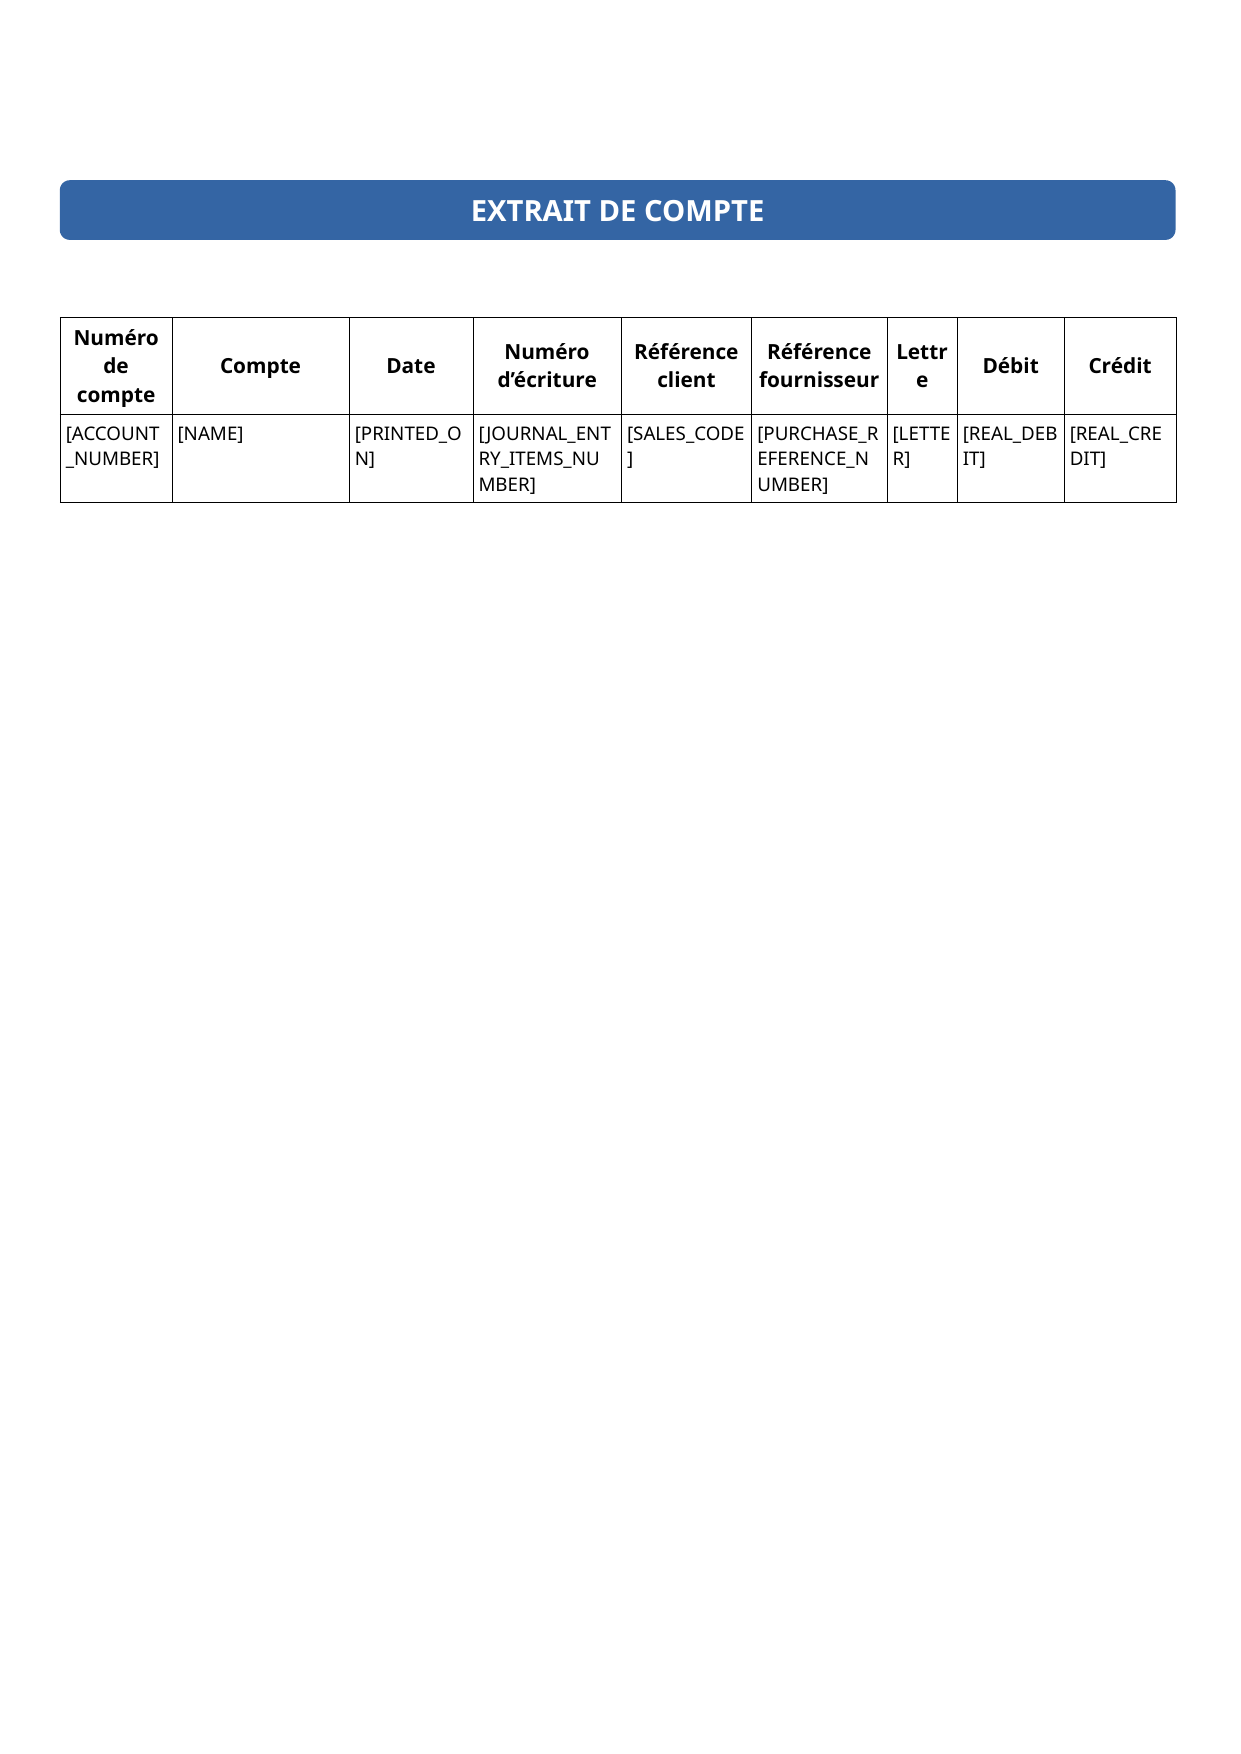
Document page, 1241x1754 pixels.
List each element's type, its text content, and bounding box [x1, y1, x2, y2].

table_header Référence client [622, 318, 751, 414]
table_cell [ACCOUNT_NUMBER] [61, 415, 172, 502]
table_header Lettre [888, 318, 957, 414]
table_header Débit [958, 318, 1064, 414]
table_cell [JOURNAL_ENTRY_ITEMS_NUMBER] [474, 415, 621, 502]
table_header Numéro de compte [61, 318, 172, 414]
table_cell [PRINTED_ON] [350, 415, 473, 502]
table_cell [REAL_DEBIT] [958, 415, 1064, 502]
table_header Numéro d’écriture [474, 318, 621, 414]
table_cell [LETTER] [888, 415, 957, 502]
table_cell [REAL_CREDIT] [1065, 415, 1176, 502]
table_header Crédit [1065, 318, 1176, 414]
table_cell [NAME] [173, 415, 349, 502]
table_cell [PURCHASE_REFERENCE_NUMBER] [752, 415, 887, 502]
table_cell [SALES_CODE] [622, 415, 751, 502]
table_header Référence fournisseur [752, 318, 887, 414]
table_header Compte [173, 318, 349, 414]
table_header Date [350, 318, 473, 414]
